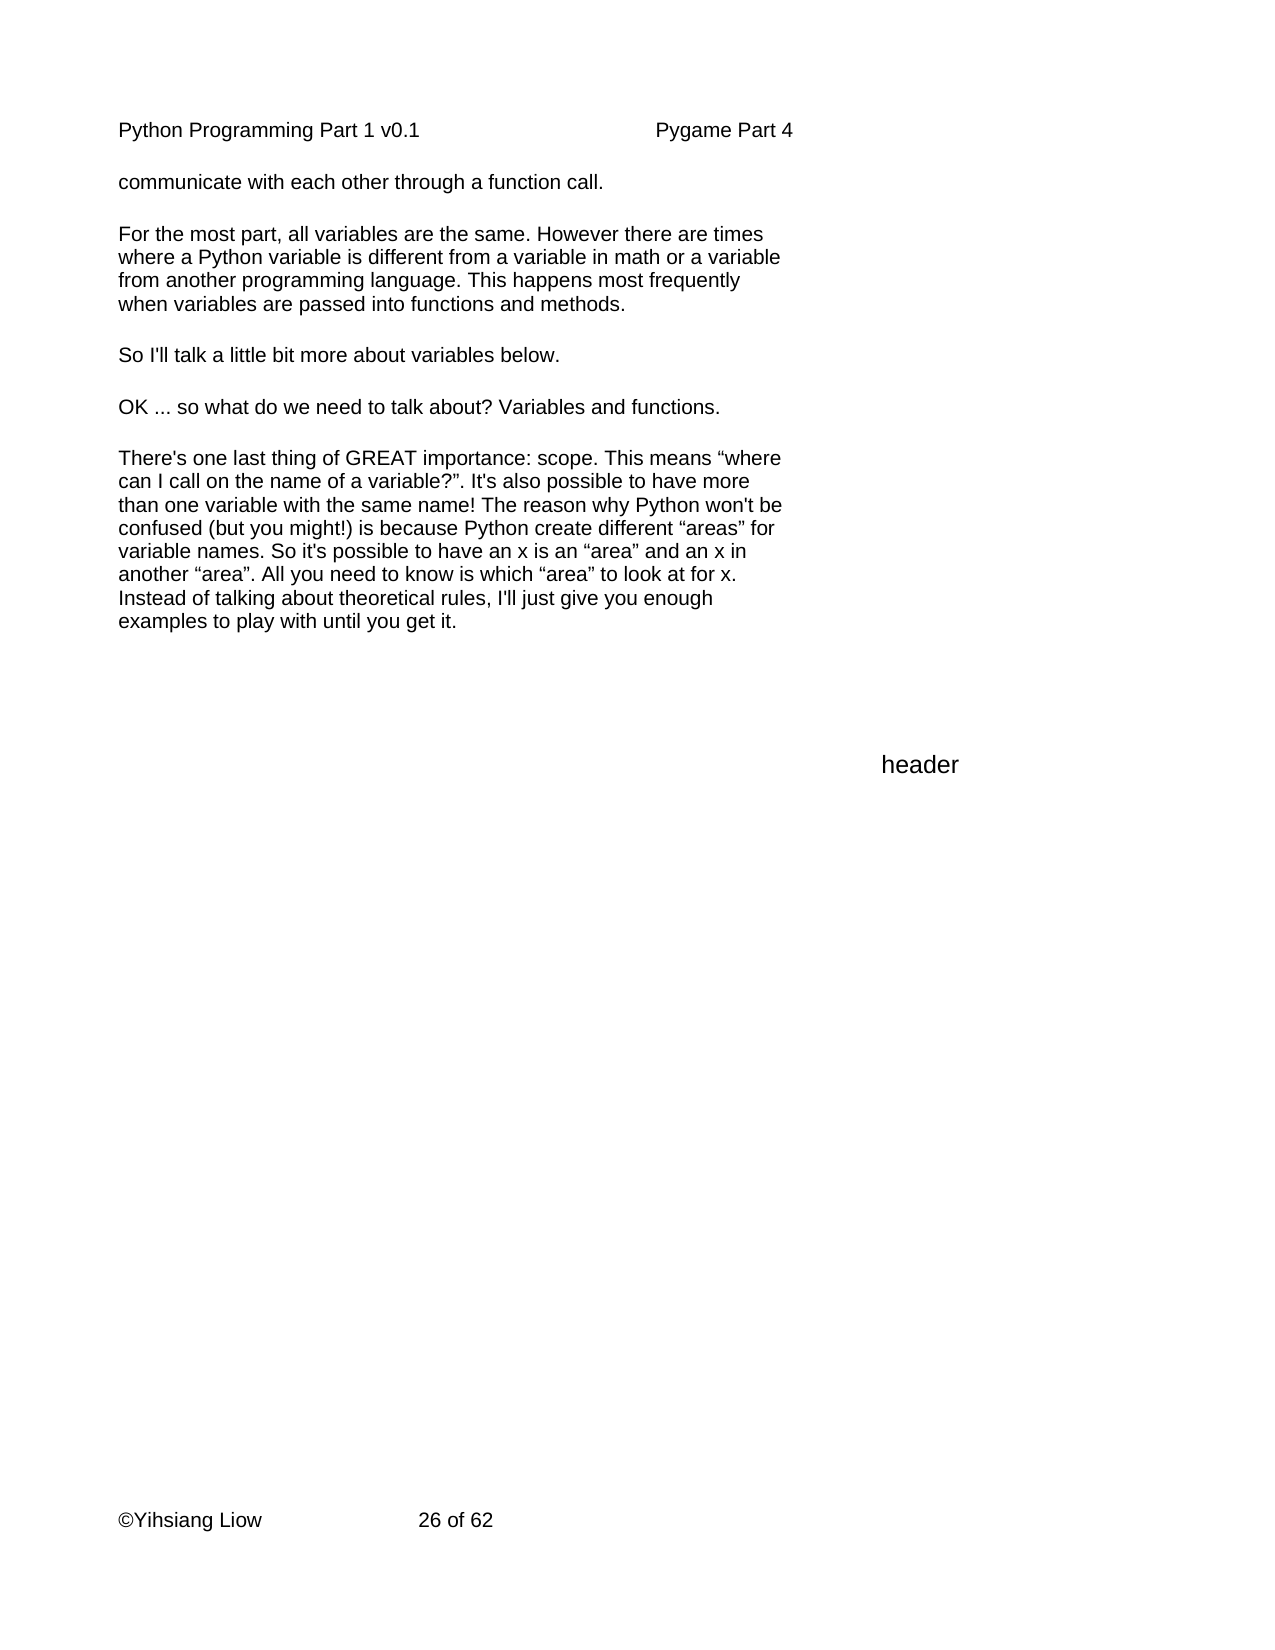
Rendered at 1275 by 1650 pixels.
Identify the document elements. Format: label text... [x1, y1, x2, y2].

text For the most part, all variables are the same. However there are times where a Python variable is different from a variable in math or a variable from another programming language. This happens most frequently when variables are passed into functions and methods. [118, 222, 793, 315]
text communicate with each other through a function call. [118, 171, 793, 194]
text OK ... so what do we need to talk about? Variables and functions. [118, 395, 793, 418]
text So I'll talk a little bit more about variables below. [118, 344, 793, 367]
text There's one last thing of GREAT importance: scope. This means “where can I call on the name of a variable?”. It's also possible to have more than one variable with the same name! The reason why Python won't be confused (but you might!) is because Python create different “areas” for variable names. So it's possible to have an x is an “area” and an x in another “area”. All you need to know is which “area” to look at for x. Instead of talking about theoretical rules, I'll just give you enough examples to play with until you get it. [118, 447, 793, 633]
